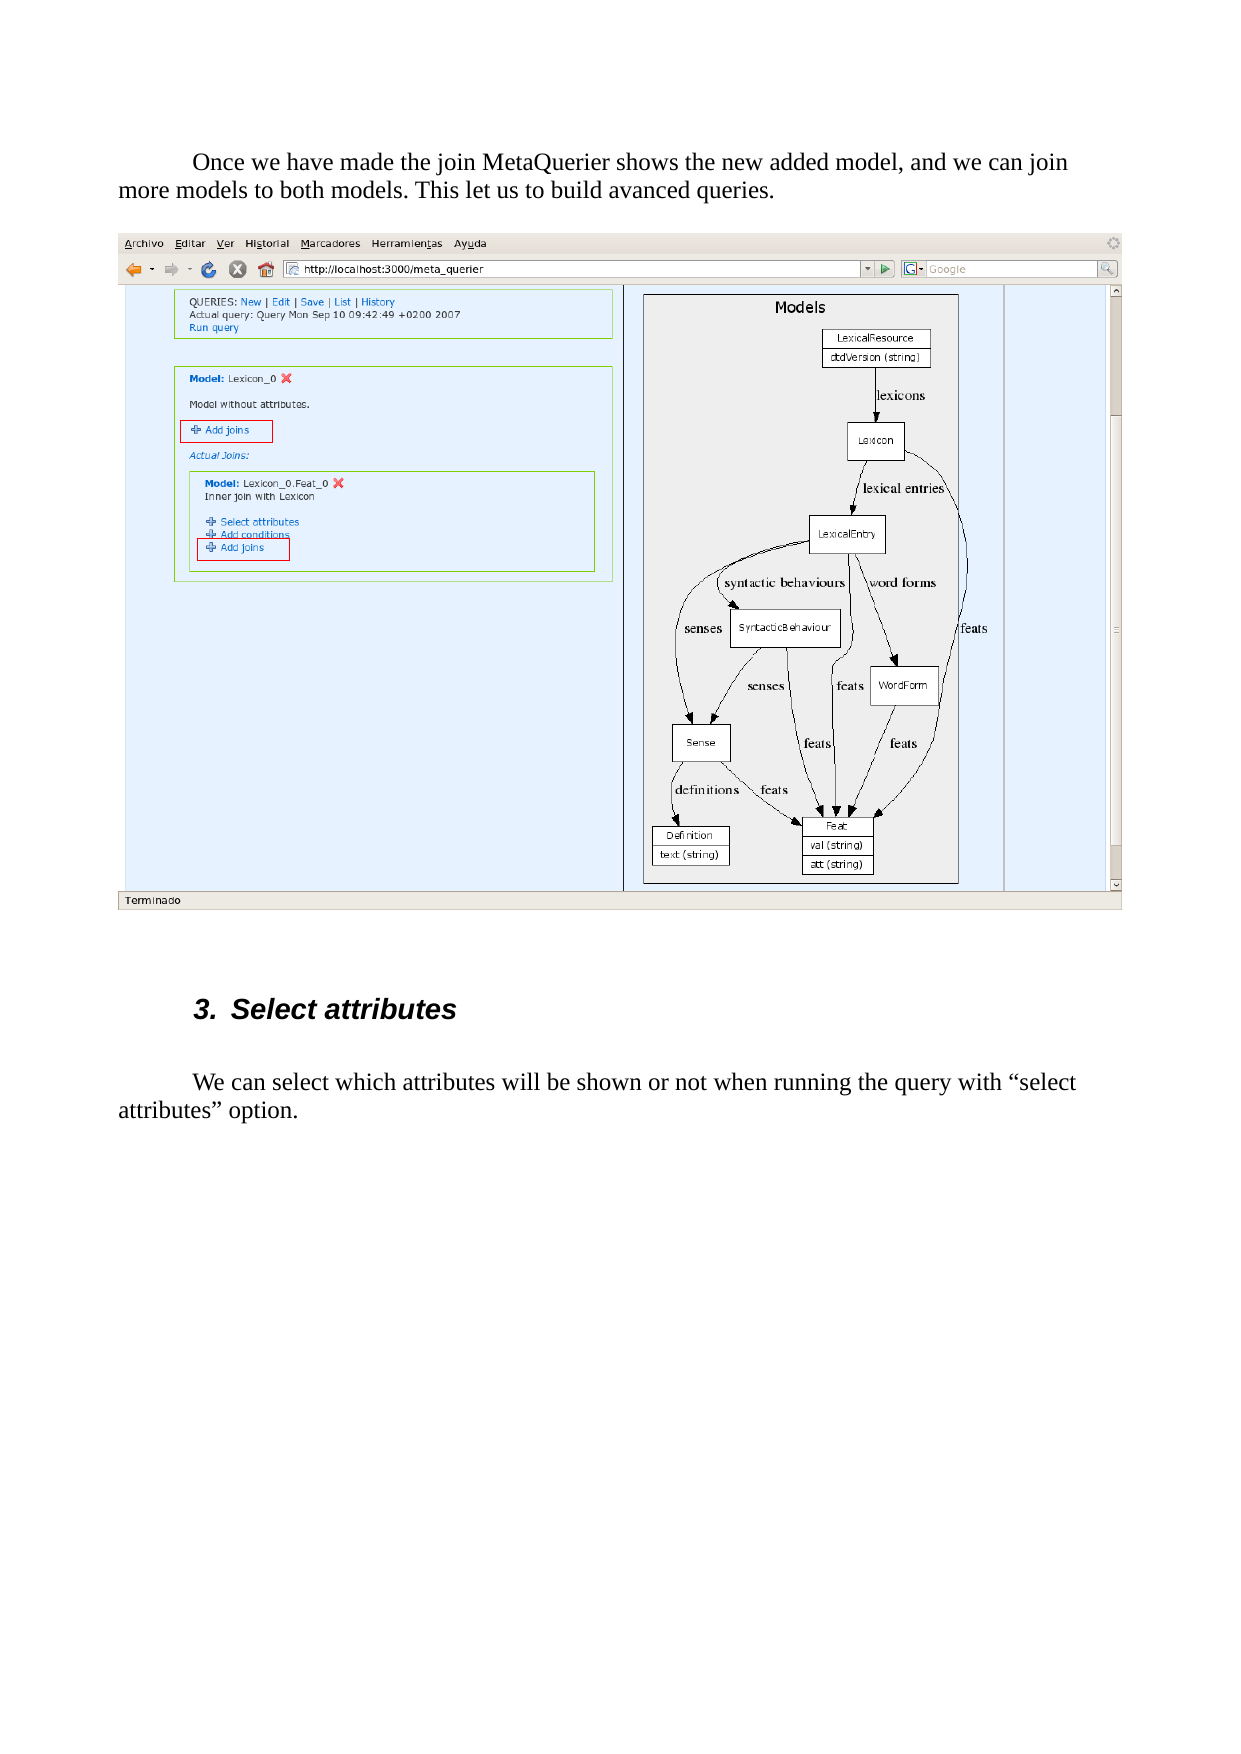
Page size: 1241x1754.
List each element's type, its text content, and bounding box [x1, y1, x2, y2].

text Once we have made the join MetaQuerier shows the new added model, and we can join more models to both models. This let us to build avanced queries. [118, 147, 1122, 204]
text We can select which attributes will be shown or not when running the query with “select attributes” option. [118, 1067, 1122, 1124]
picture [118, 233, 1122, 910]
subtitle Select attributes [193, 992, 1122, 1025]
